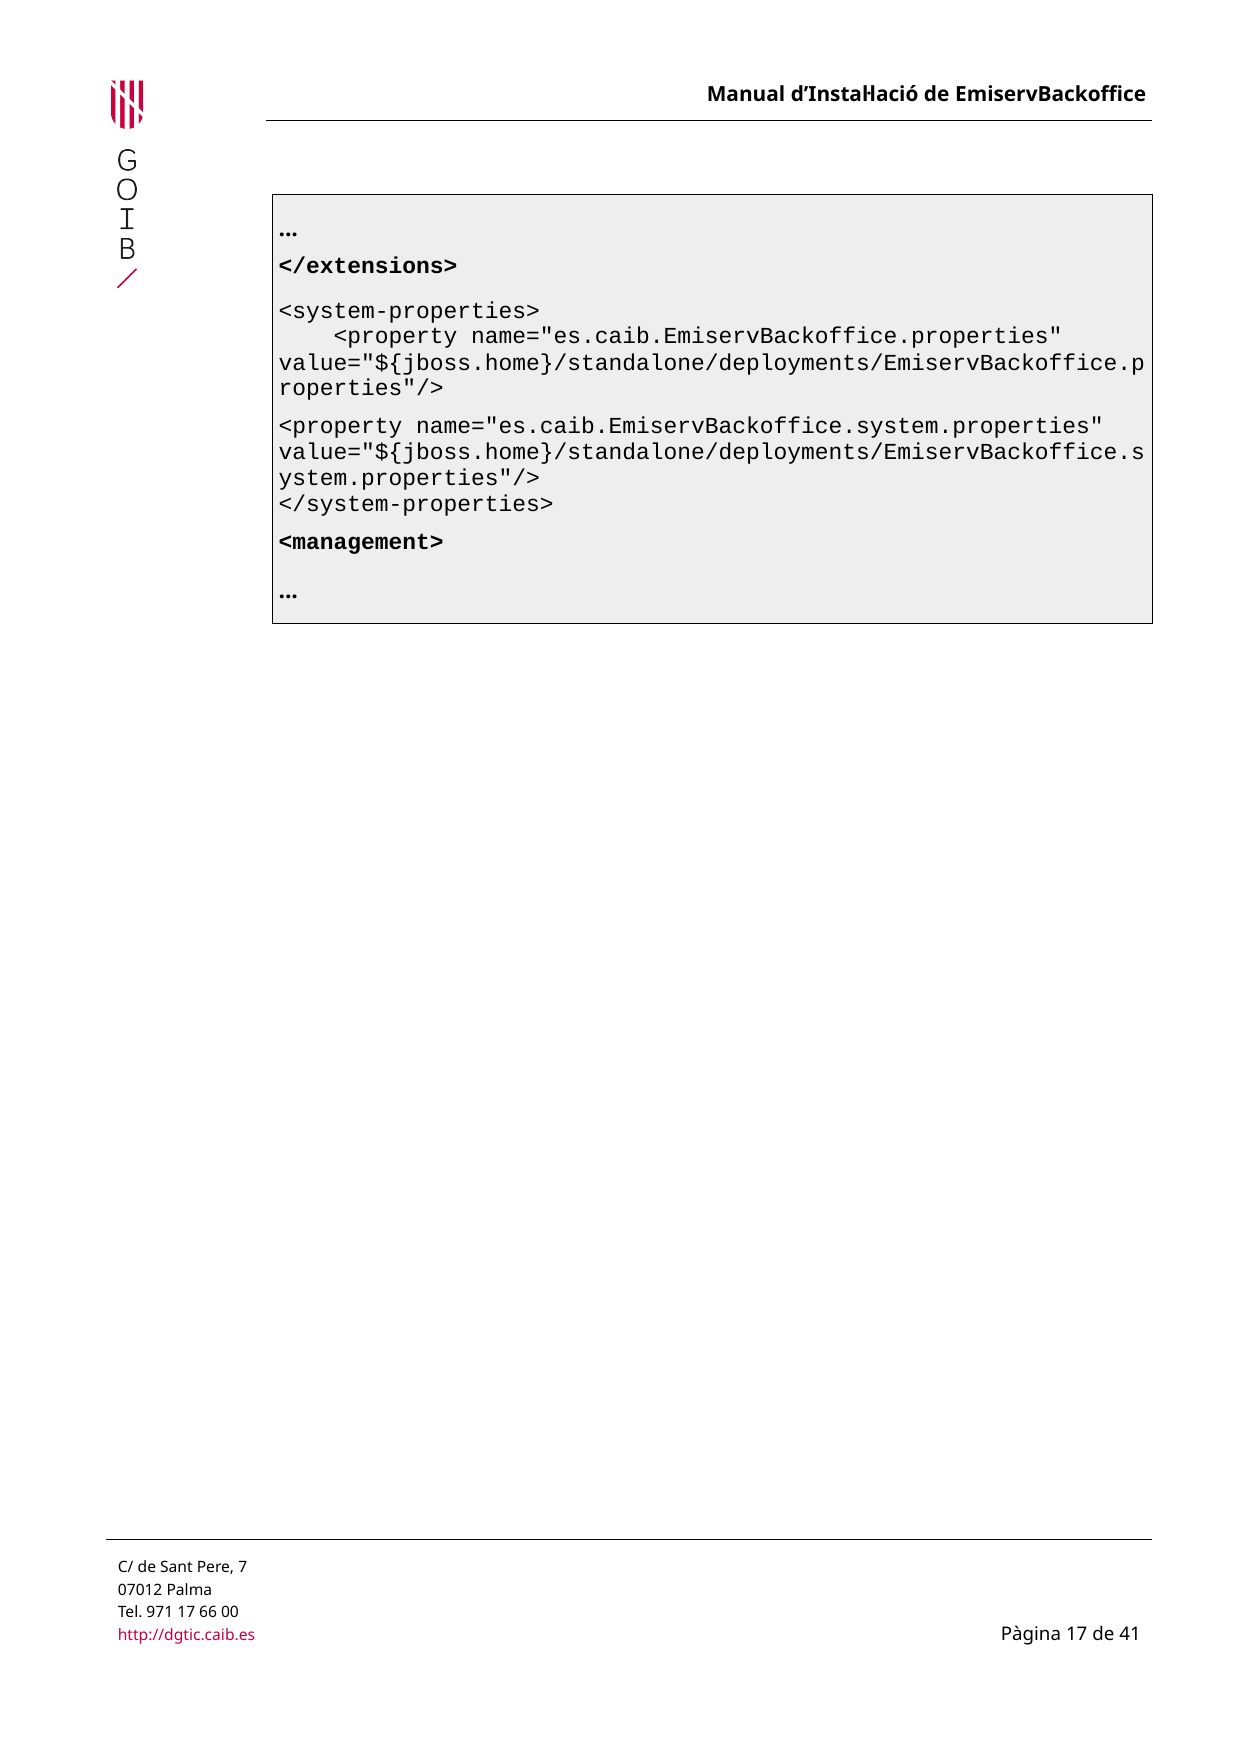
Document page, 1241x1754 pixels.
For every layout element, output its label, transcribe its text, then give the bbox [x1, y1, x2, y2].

picture [82, 57, 172, 319]
table_header ... </extensions> <system-properties> <property name="es.caib.EmiservBackoffice.properties" value="${jboss.home}/standalone/deployments/EmiservBackoffice.properties"/> <property name="es.caib.EmiservBackoffice.system.properties" value="${jboss.home}/standalone/deployments/EmiservBackoffice.system.properties"/> </system-properties> <management> ... [273, 195, 1152, 623]
